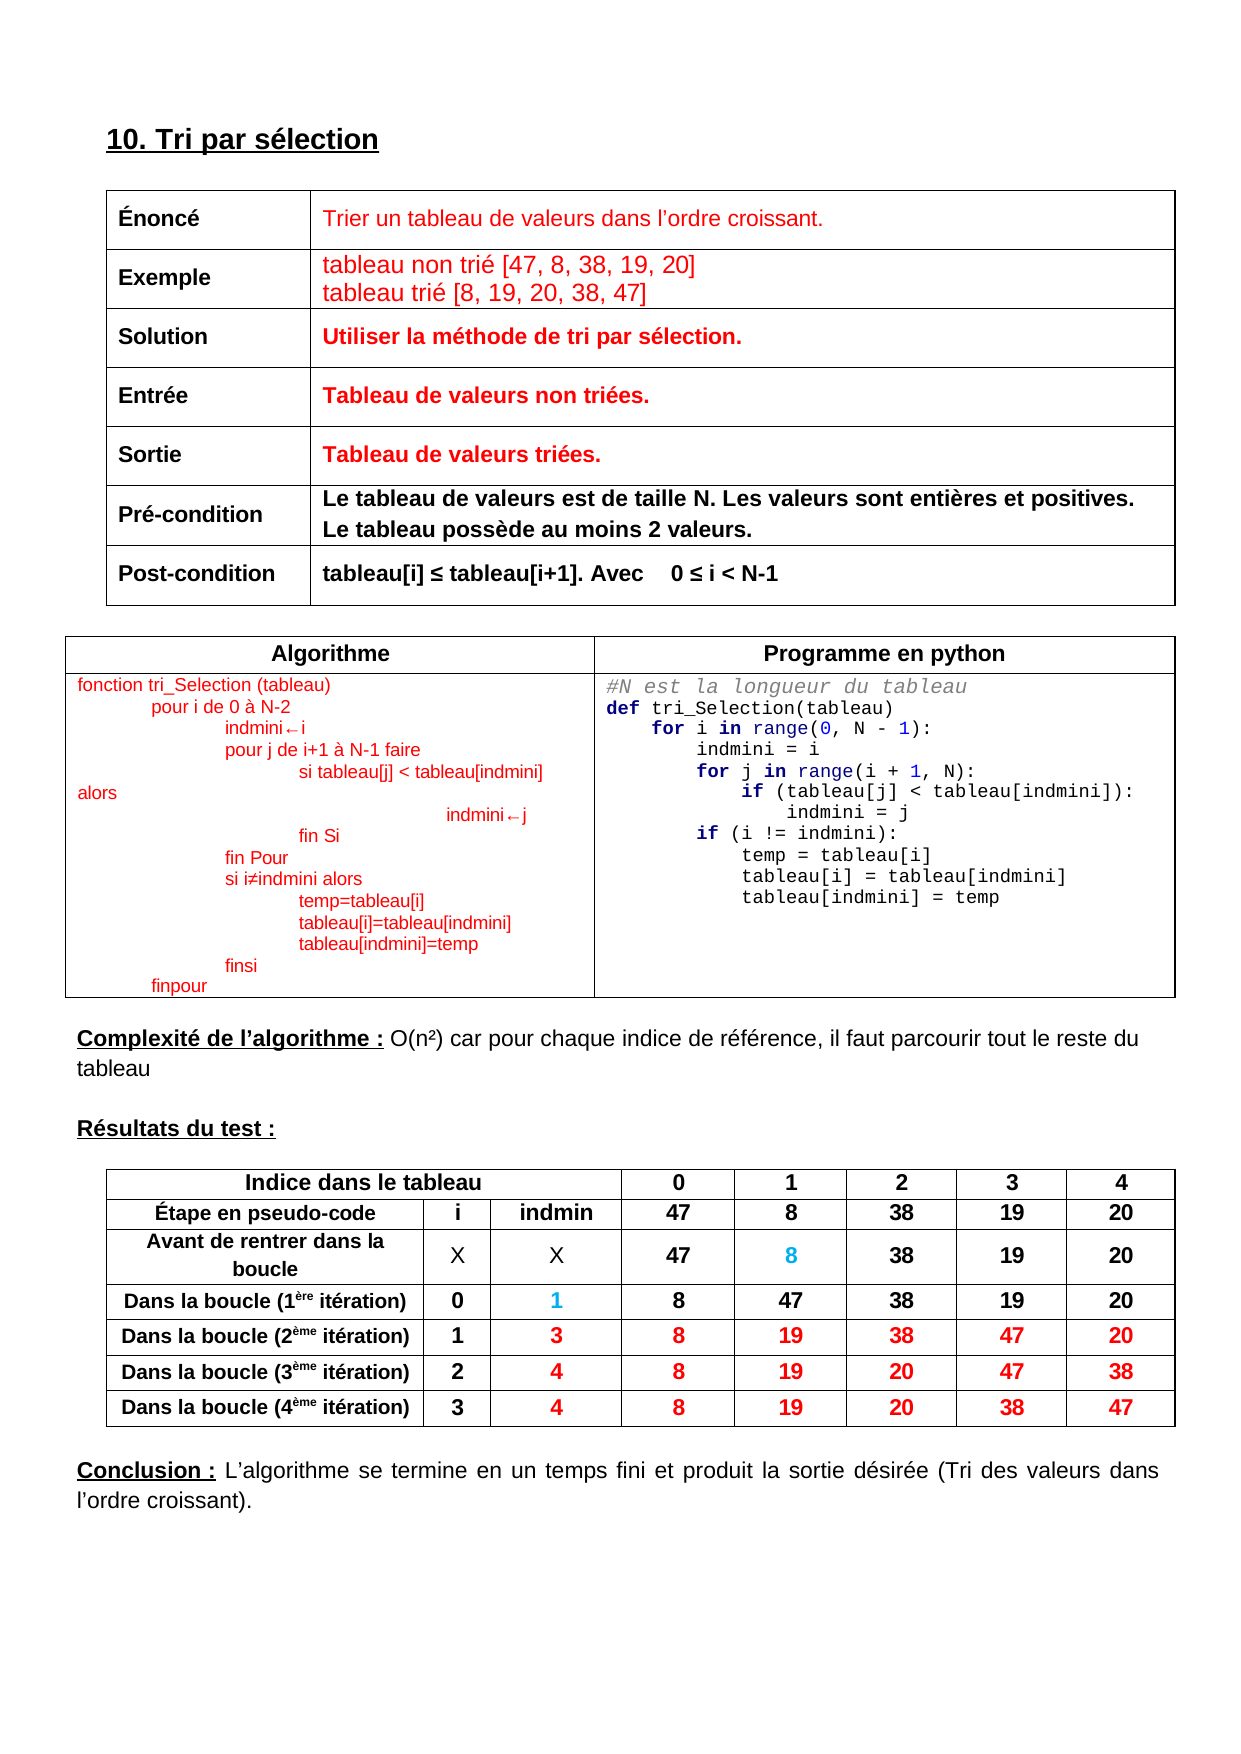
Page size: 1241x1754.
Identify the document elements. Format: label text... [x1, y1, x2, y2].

table_cell Pré-condition [107, 486, 310, 545]
text Conclusion : L’algorithme se termine en un temps fini et produit la sortie désirée (Tri des valeurs dans l’ordre croissant). [77, 1457, 1213, 1513]
table_header Algorithme [66, 637, 594, 673]
subtitle Tri par sélection [106, 122, 1213, 156]
table_cell 38 [847, 1285, 956, 1319]
text Résultats du test : [77, 1115, 1213, 1142]
table_header Indice dans le tableau [107, 1170, 621, 1199]
table_cell 47 [735, 1285, 846, 1319]
table_cell 47 [622, 1200, 734, 1229]
table_cell Post-condition [107, 546, 310, 605]
table_cell fonction tri_Selection (tableau) pour i de 0 à N-2 indmini←i pour j de i+1 à N‐1 faire si tableau[j] < tableau[indmini] alors indmini←j fin Si fin Pour si i≠indmini alors temp=tableau[i] tableau[i]=tableau[indmini] tableau[indmini]=temp finsi finpour [66, 674, 594, 997]
table_header 2 [847, 1170, 956, 1199]
table_cell 1 [491, 1285, 621, 1319]
table_cell Sortie [107, 427, 310, 485]
text Complexité de l’algorithme : O(n²) car pour chaque indice de référence, il faut parcourir tout le reste du tableau [77, 1025, 1166, 1082]
table_cell 47 [957, 1356, 1066, 1390]
table_cell #N est la longueur du tableau def tri_Selection(tableau) for i in range(0, N - 1): indmini = i for j in range(i + 1, N): if (tableau[j] < tableau[indmini]): indmini = j if (i != indmini): temp = tableau[i] tableau[i] = tableau[indmini] tableau[indmini] = temp [595, 674, 1174, 997]
table_cell 1 [424, 1320, 490, 1355]
table_header 1 [735, 1170, 846, 1199]
table_cell Tableau de valeurs non triées. [311, 368, 1174, 426]
table_header Énoncé [107, 191, 310, 249]
table_cell Avant de rentrer dans la boucle [107, 1230, 423, 1284]
table_cell 20 [1067, 1285, 1174, 1319]
table_cell Dans la boucle (1ère itération) [107, 1285, 423, 1319]
table_header Trier un tableau de valeurs dans l’ordre croissant. [311, 191, 1174, 249]
table_cell 47 [622, 1230, 734, 1284]
table_cell Dans la boucle (3ème itération) [107, 1356, 423, 1390]
table_cell 8 [622, 1285, 734, 1319]
table_cell 20 [1067, 1320, 1174, 1355]
table_cell Solution [107, 309, 310, 367]
table_cell 38 [847, 1320, 956, 1355]
table_cell 0 [424, 1285, 490, 1319]
table_header Programme en python [595, 637, 1174, 673]
table_cell Tableau de valeurs triées. [311, 427, 1174, 485]
table_cell 19 [957, 1200, 1066, 1229]
table_header 4 [1067, 1170, 1174, 1199]
table_cell 20 [1067, 1200, 1174, 1229]
table_cell 20 [1067, 1230, 1174, 1284]
table_cell 19 [735, 1391, 846, 1426]
table_cell 38 [847, 1230, 956, 1284]
table_cell 3 [491, 1320, 621, 1355]
table_cell i [424, 1200, 490, 1229]
table_cell 20 [847, 1391, 956, 1426]
table_cell 47 [1067, 1391, 1174, 1426]
table_header 3 [957, 1170, 1066, 1199]
table_cell tableau non trié [47, 8, 38, 19, 20] tableau trié [8, 19, 20, 38, 47] [311, 250, 1174, 308]
table_cell Dans la boucle (2ème itération) [107, 1320, 423, 1355]
table_cell X [491, 1230, 621, 1284]
table_cell indmin [491, 1200, 621, 1229]
table_header 0 [622, 1170, 734, 1199]
table_cell X [424, 1230, 490, 1284]
table_cell 19 [735, 1320, 846, 1355]
table_cell 8 [735, 1200, 846, 1229]
table_cell Entrée [107, 368, 310, 426]
table_cell 19 [957, 1285, 1066, 1319]
table_cell 4 [491, 1391, 621, 1426]
table_cell 2 [424, 1356, 490, 1390]
table_cell 47 [957, 1320, 1066, 1355]
table_cell Étape en pseudo-code [107, 1200, 423, 1229]
table_cell 8 [622, 1320, 734, 1355]
table_cell 4 [491, 1356, 621, 1390]
table_cell 20 [847, 1356, 956, 1390]
table_cell 19 [735, 1356, 846, 1390]
table_cell 8 [622, 1356, 734, 1390]
table_cell 38 [847, 1200, 956, 1229]
table_cell 38 [1067, 1356, 1174, 1390]
table_cell tableau[i] ≤ tableau[i+1]. Avec 0 ≤ i < N-1 [311, 546, 1174, 605]
table_cell 38 [957, 1391, 1066, 1426]
table_cell Le tableau de valeurs est de taille N. Les valeurs sont entières et positives. Le tableau possède au moins 2 valeurs. [311, 486, 1174, 545]
table_cell 8 [735, 1230, 846, 1284]
table_cell 19 [957, 1230, 1066, 1284]
table_cell Utiliser la méthode de tri par sélection. [311, 309, 1174, 367]
table_cell 8 [622, 1391, 734, 1426]
table_cell 3 [424, 1391, 490, 1426]
table_cell Dans la boucle (4ème itération) [107, 1391, 423, 1426]
table_cell Exemple [107, 250, 310, 308]
